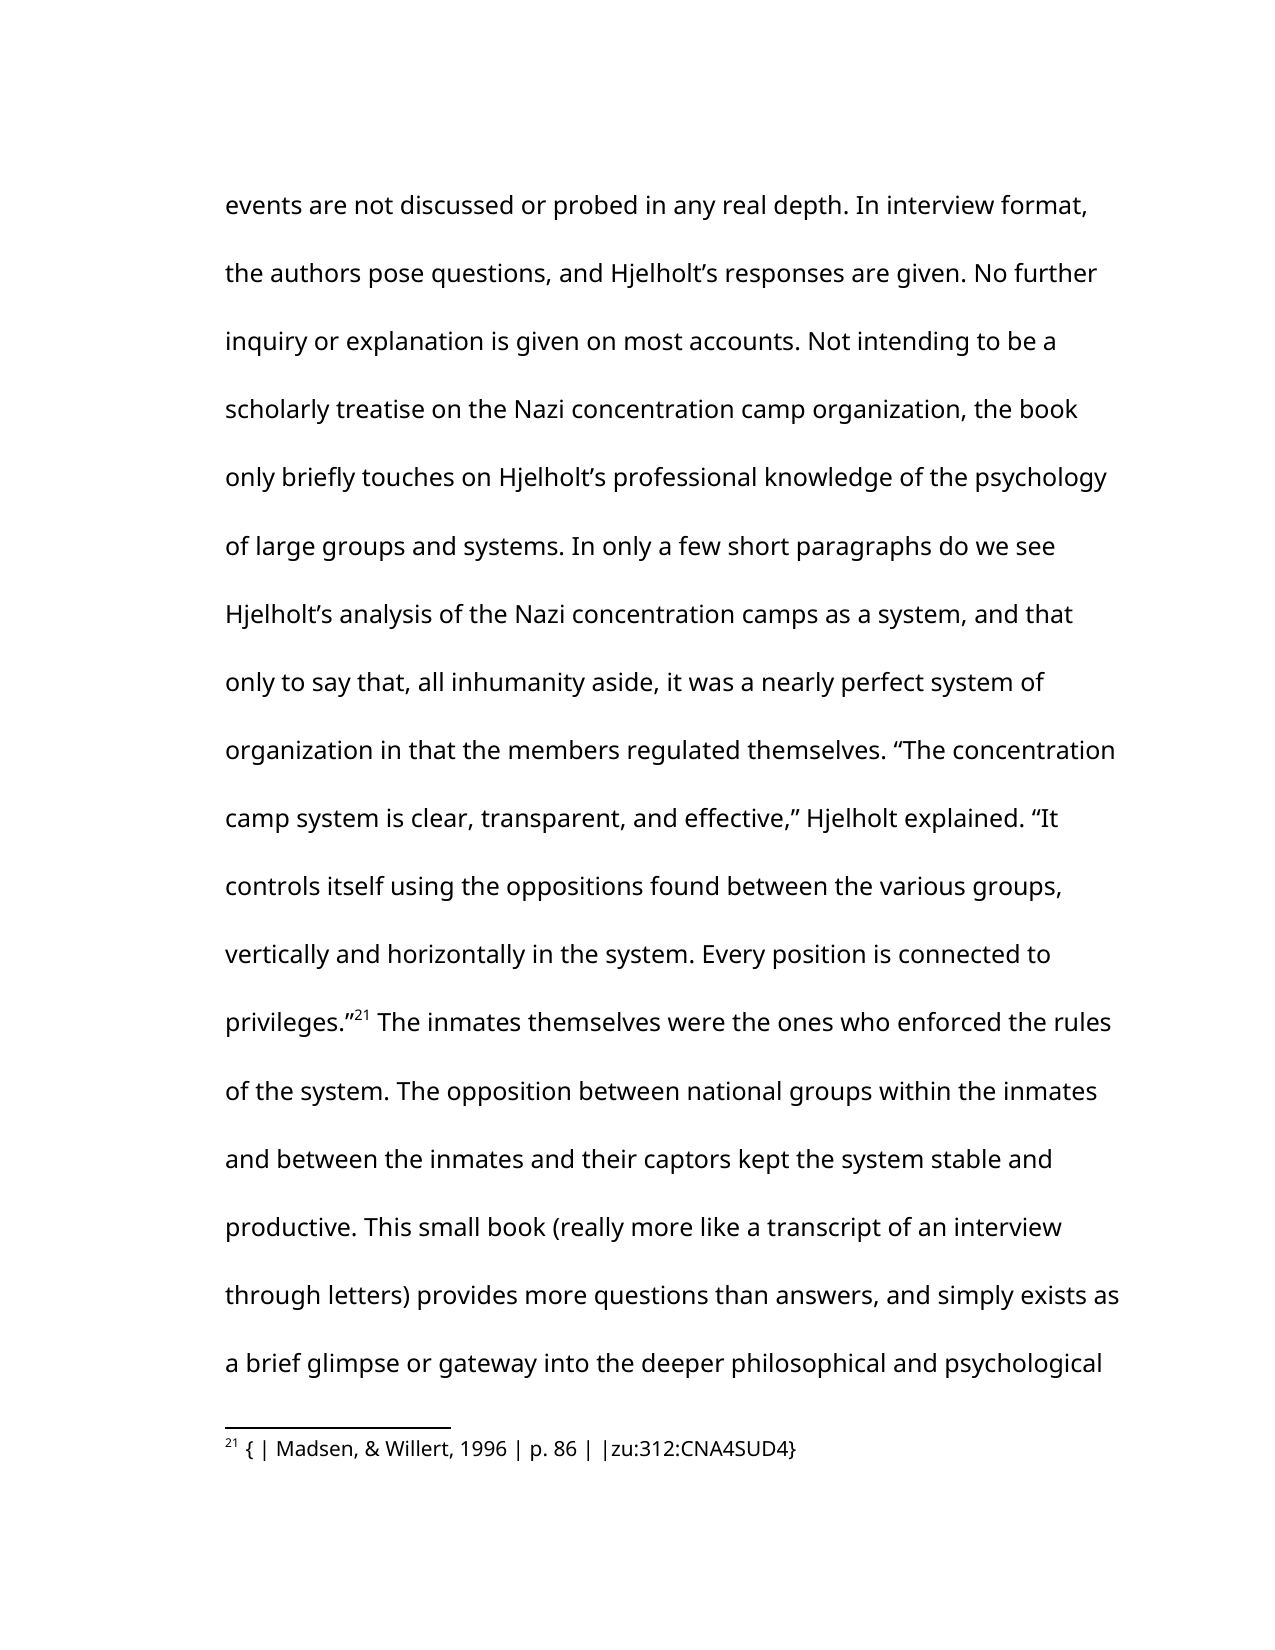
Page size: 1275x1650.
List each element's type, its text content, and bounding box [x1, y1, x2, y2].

text { | Madsen, & Willert, 1996 | p. 86 | |zu:312:CNA4SUD4} [225, 1434, 1125, 1462]
text events are not discussed or probed in any real depth. In interview format, the authors pose questions, and Hjelholt’s responses are given. No further inquiry or explanation is given on most accounts. Not intending to be a scholarly treatise on the Nazi concentration camp organization, the book only briefly touches on Hjelholt’s professional knowledge of the psychology of large groups and systems. In only a few short paragraphs do we see Hjelholt’s analysis of the Nazi concentration camps as a system, and that only to say that, all inhumanity aside, it was a nearly perfect system of organization in that the members regulated themselves. “The concentration camp system is clear, transparent, and effective,” Hjelholt explained. “It controls itself using the oppositions found between the various groups, vertically and horizontally in the system. Every position is connected to privileges.” The inmates themselves were the ones who enforced the rules of the system. The opposition between national groups within the inmates and between the inmates and their captors kept the system stable and productive. This small book (really more like a transcript of an interview through letters) provides more questions than answers, and simply exists as a brief glimpse or gateway into the deeper philosophical and psychological [225, 187, 1125, 1380]
